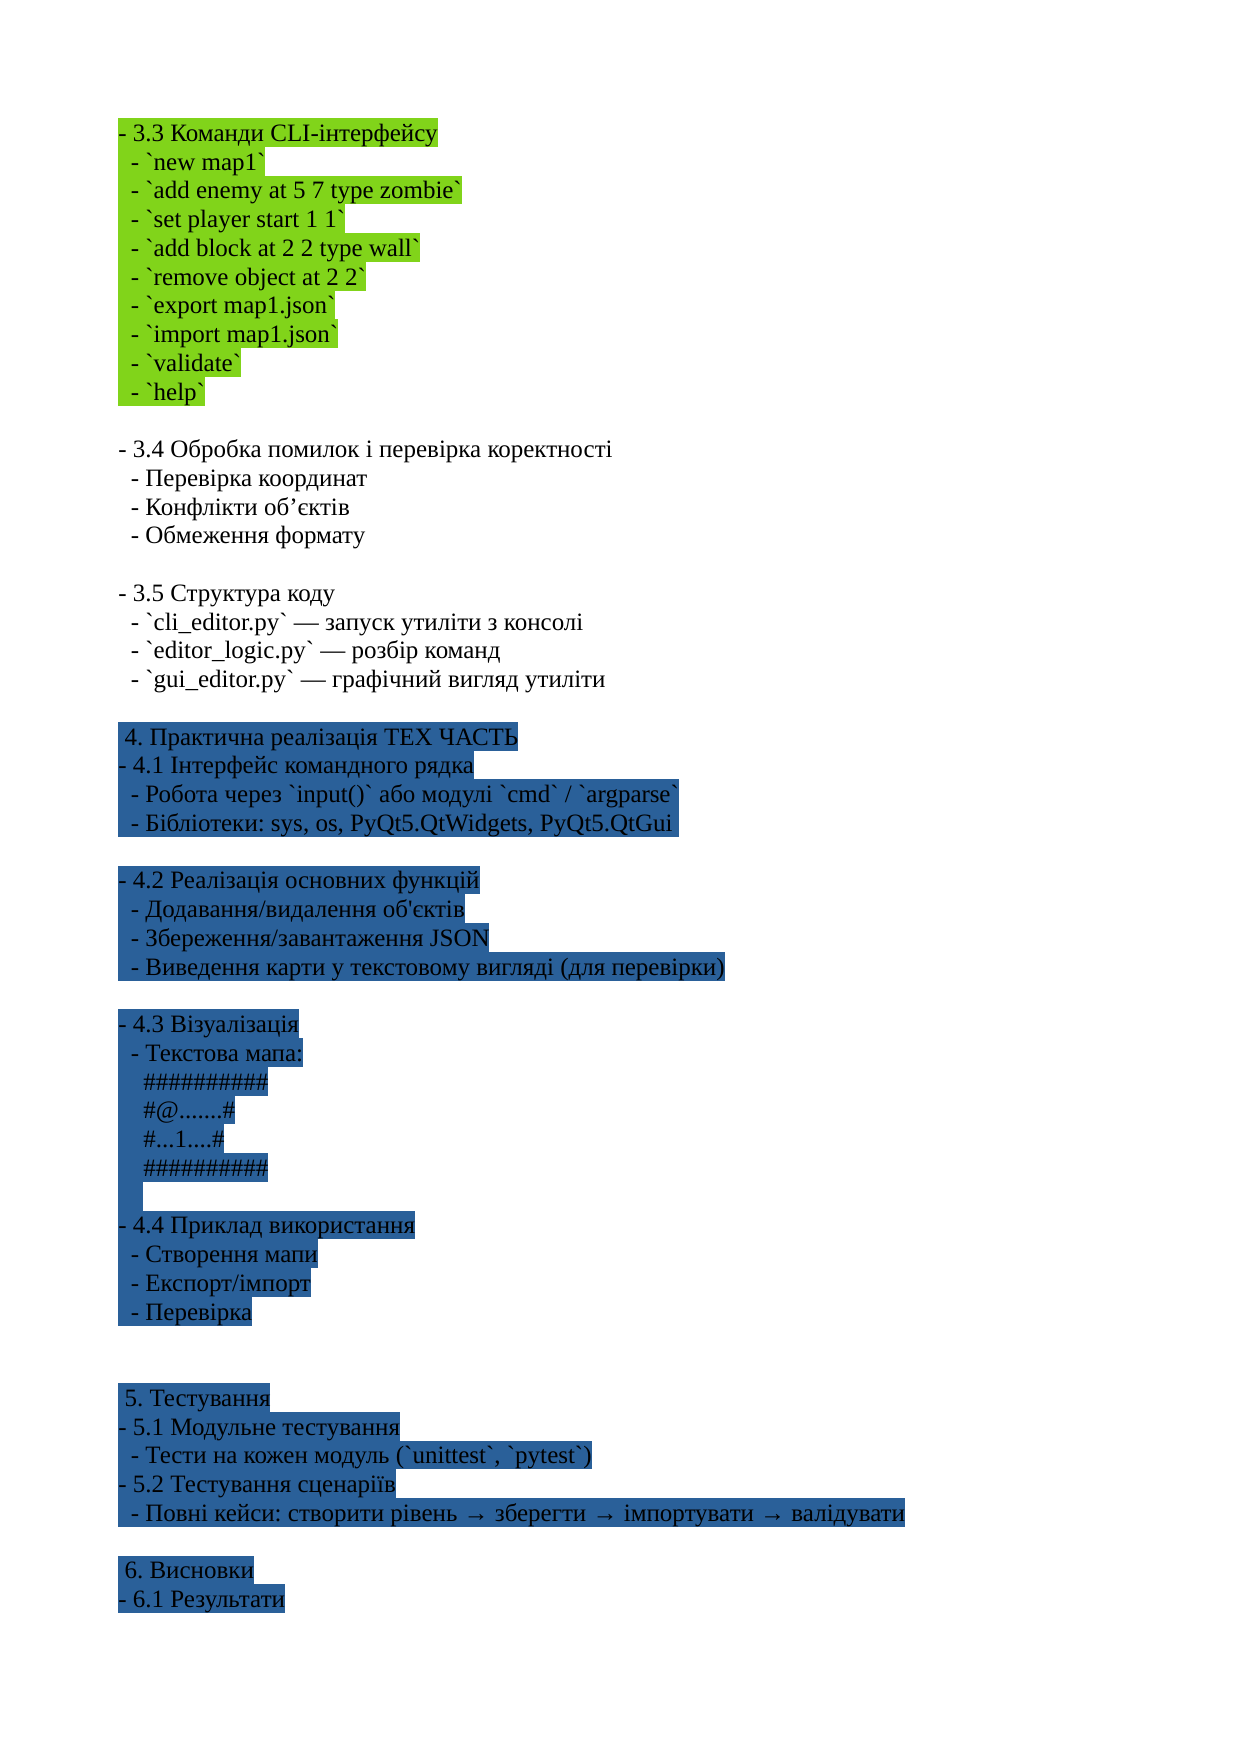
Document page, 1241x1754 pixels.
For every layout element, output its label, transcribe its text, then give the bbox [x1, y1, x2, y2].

text 6. Висновки [118, 1556, 1122, 1584]
text - 5.2 Тестування сценаріїв [118, 1469, 1122, 1498]
text - Експорт/імпорт [118, 1268, 1122, 1297]
text - `add block at 2 2 type wall` [118, 233, 1122, 262]
text - `import map1.json` [118, 319, 1122, 348]
text - Тести на кожен модуль (`unittest`, `pytest`) [118, 1441, 1122, 1469]
text - Обмеження формату [118, 521, 1122, 549]
text - `editor_logic.py` — розбір команд [118, 636, 1122, 664]
text - Текстова мапа: [118, 1038, 1122, 1067]
text - 3.4 Обробка помилок і перевірка коректності [118, 434, 1122, 463]
text - `help` [118, 377, 1122, 406]
text - 4.3 Візуалізація [118, 1009, 1122, 1038]
text - `remove object at 2 2` [118, 262, 1122, 291]
text 5. Тестування [118, 1383, 1122, 1412]
text - `gui_editor.py` — графічний вигляд утиліти [118, 664, 1122, 693]
text - 4.4 Приклад використання [118, 1211, 1122, 1239]
text - 6.1 Результати [118, 1584, 1122, 1613]
text ########## [118, 1153, 1122, 1182]
text - `set player start 1 1` [118, 204, 1122, 233]
text - 4.2 Реалізація основних функцій [118, 866, 1122, 894]
text - `new map1` [118, 147, 1122, 176]
text ########## [118, 1067, 1122, 1096]
text - `export map1.json` [118, 291, 1122, 319]
text - `validate` [118, 348, 1122, 377]
text - Робота через `input()` або модулі `cmd` / `argparse` [118, 779, 1122, 808]
text - Конфлікти об’єктів [118, 492, 1122, 521]
text - 3.5 Структура коду [118, 578, 1122, 607]
text 4. Практична реалізація ТЕХ ЧАСТЬ [118, 722, 1122, 751]
text - Перевірка [118, 1297, 1122, 1326]
text #@.......# [118, 1096, 1122, 1124]
text - Перевірка координат [118, 463, 1122, 492]
text - Додавання/видалення об'єктів [118, 894, 1122, 923]
text - `cli_editor.py` — запуск утиліти з консолі [118, 607, 1122, 636]
text - `add enemy at 5 7 type zombie` [118, 176, 1122, 204]
text - Створення мапи [118, 1239, 1122, 1268]
text #...1....# [118, 1124, 1122, 1153]
text - Виведення карти у текстовому вигляді (для перевірки) [118, 952, 1122, 981]
text - Бібліотеки: sys, os, PyQt5.QtWidgets, PyQt5.QtGui [118, 808, 1122, 837]
text - Збереження/завантаження JSON [118, 923, 1122, 952]
text - 5.1 Модульне тестування [118, 1412, 1122, 1441]
text - 3.3 Команди CLI-інтерфейсу [118, 118, 1122, 147]
text - 4.1 Інтерфейс командного рядка [118, 751, 1122, 779]
text - Повні кейси: створити рівень → зберегти → імпортувати → валідувати [118, 1498, 1122, 1527]
